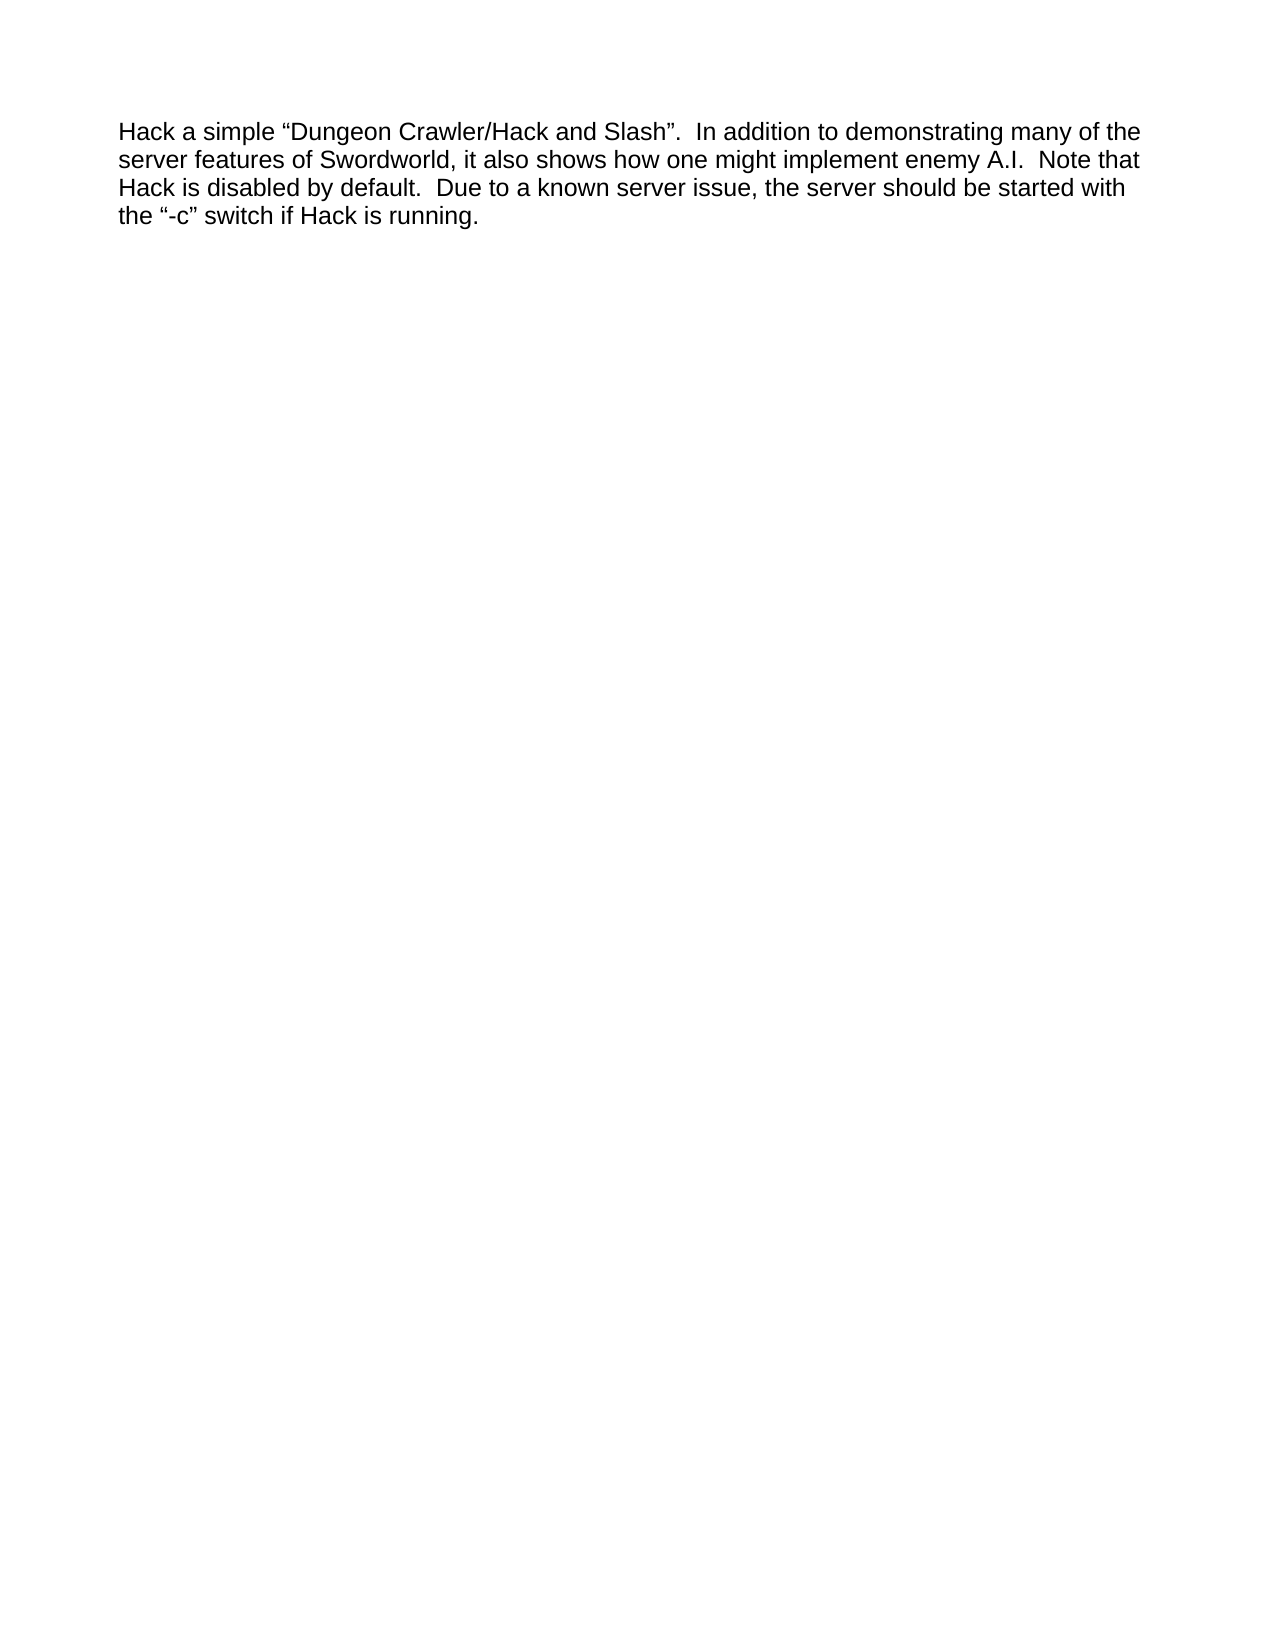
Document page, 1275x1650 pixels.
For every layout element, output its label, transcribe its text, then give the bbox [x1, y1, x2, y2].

text Hack a simple “Dungeon Crawler/Hack and Slash”. In addition to demonstrating many of the server features of Swordworld, it also shows how one might implement enemy A.I. Note that Hack is disabled by default. Due to a known server issue, the server should be started with the “-c” switch if Hack is running. [118, 118, 1157, 230]
